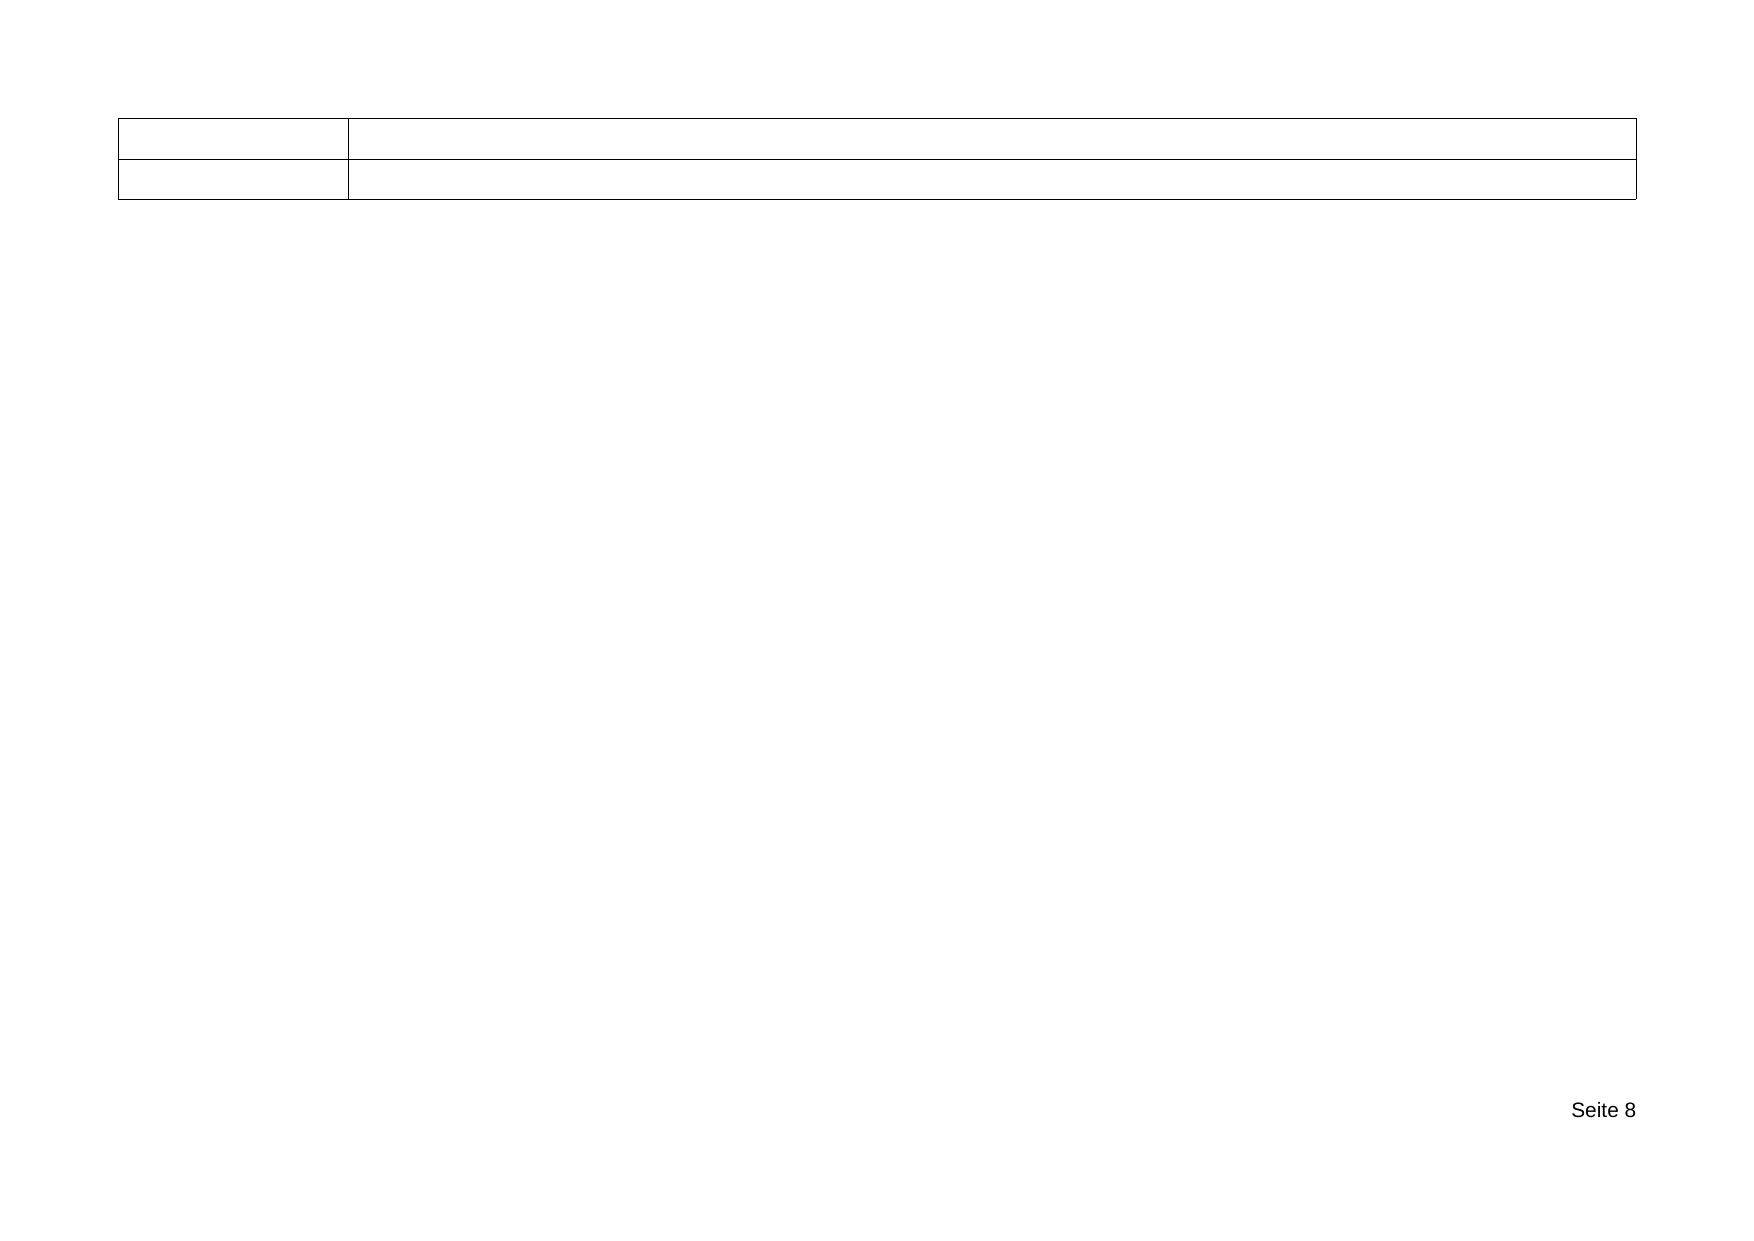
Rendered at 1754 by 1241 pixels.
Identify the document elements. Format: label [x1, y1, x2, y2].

table_cell [349, 119, 1636, 158]
table_cell [119, 160, 348, 199]
table_cell [119, 119, 348, 158]
table_cell [349, 160, 1636, 199]
